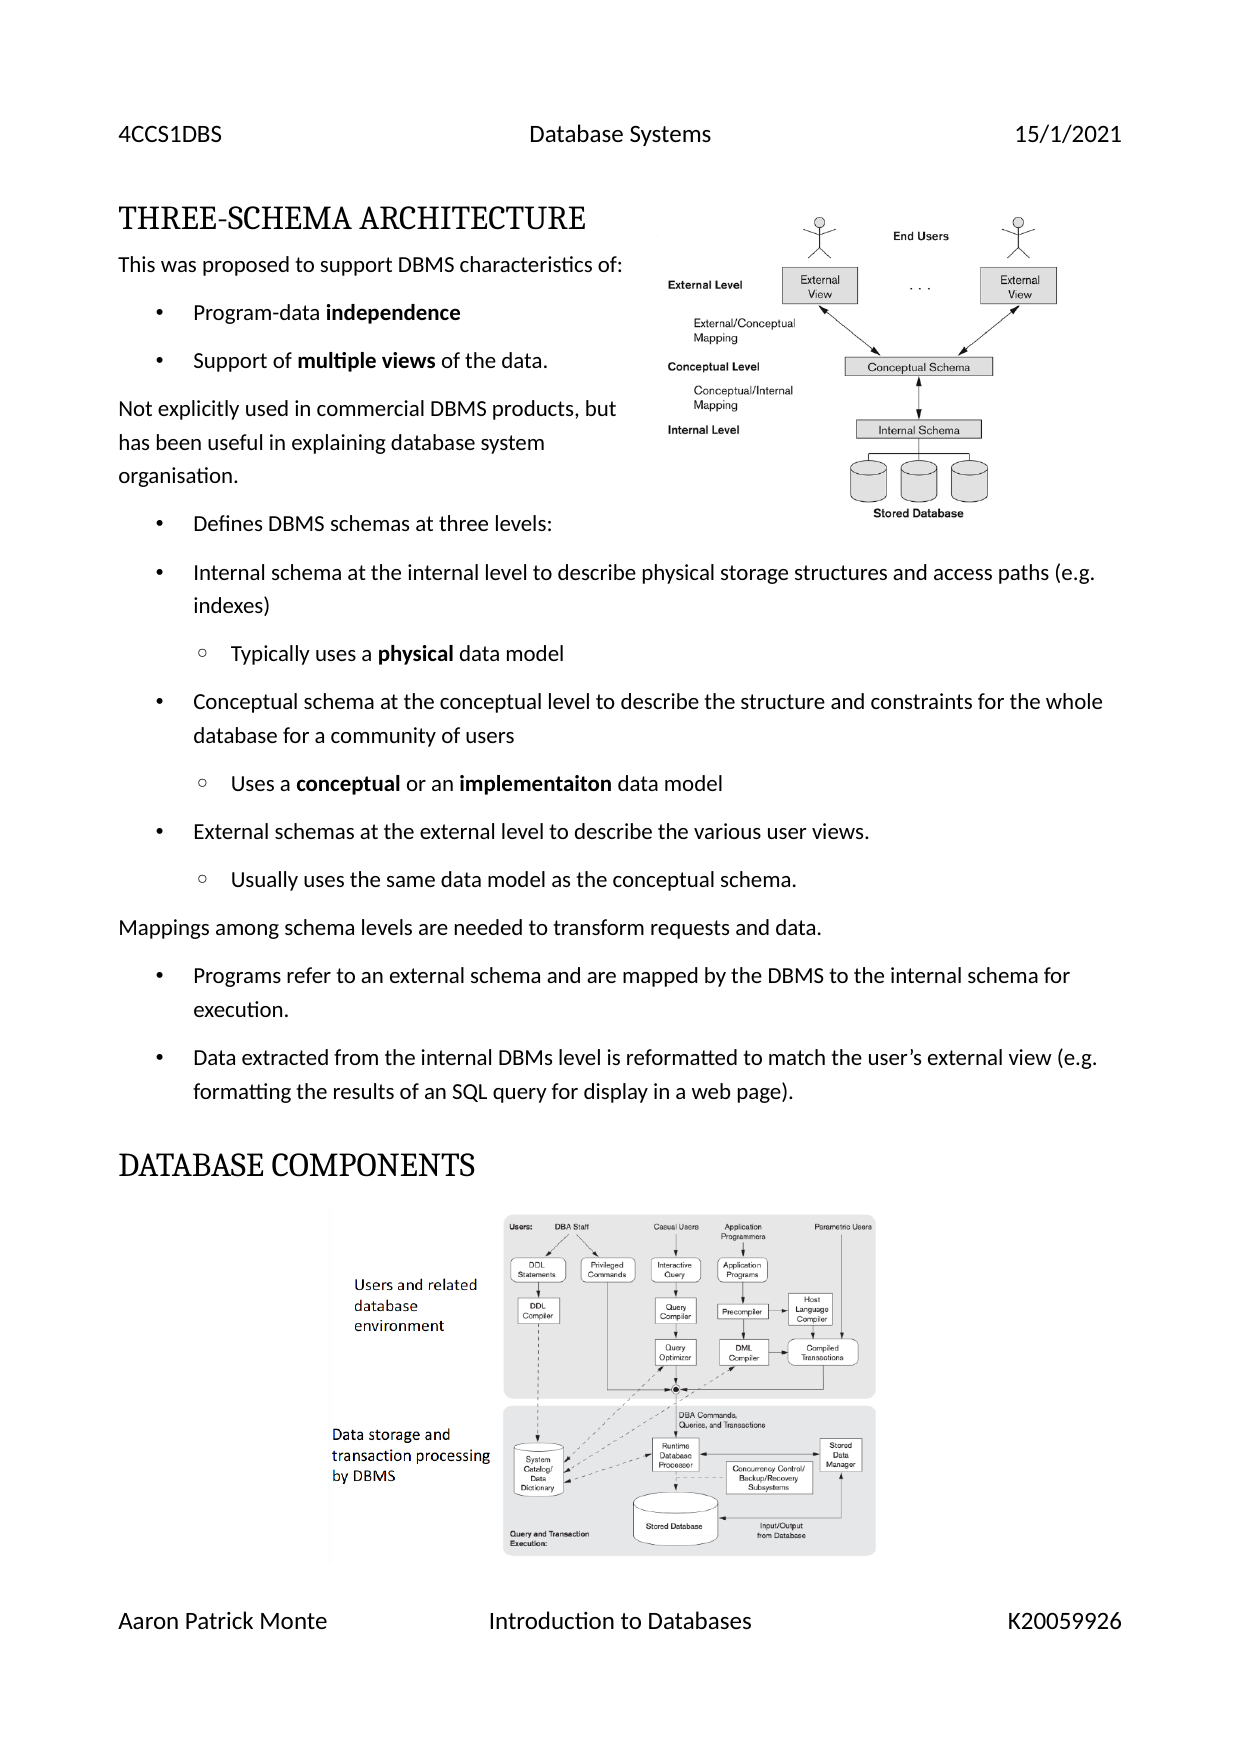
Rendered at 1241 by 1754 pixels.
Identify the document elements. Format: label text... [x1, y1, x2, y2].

list Typically uses a physical data model [193, 639, 1122, 667]
text This was proposed to support DBMS characteristics of: [118, 250, 654, 278]
subtitle Three-schema architecture [118, 199, 654, 237]
subtitle Database components [118, 1146, 1122, 1184]
text Not explicitly used in commercial DBMS products, but has been useful in explaining database system organisation. [118, 394, 654, 489]
list Support of multiple views of the data. [156, 346, 654, 374]
picture [654, 198, 1113, 537]
list Program-data independence [156, 298, 654, 326]
list Programs refer to an external schema and are mapped by the DBMS to the internal schema for execution. [156, 962, 1122, 1023]
list Uses a conceptual or an implementaiton data model [193, 769, 1122, 797]
list Internal schema at the internal level to describe physical storage structures and access paths (e.g. indexes) [156, 558, 1122, 619]
picture [327, 1209, 882, 1564]
list External schemas at the external level to describe the various user views. [156, 817, 1122, 845]
list Defines DBMS schemas at three levels: [156, 509, 1122, 538]
text Mappings among schema levels are needed to transform requests and data. [118, 913, 1122, 942]
list Conceptual schema at the conceptual level to describe the structure and constraints for the whole database for a community of users [156, 687, 1122, 749]
list Data extracted from the internal DBMs level is reformatted to match the user’s external view (e.g. formatting the results of an SQL query for display in a web page). [156, 1043, 1122, 1105]
list Usually uses the same data model as the conceptual schema. [193, 865, 1122, 893]
